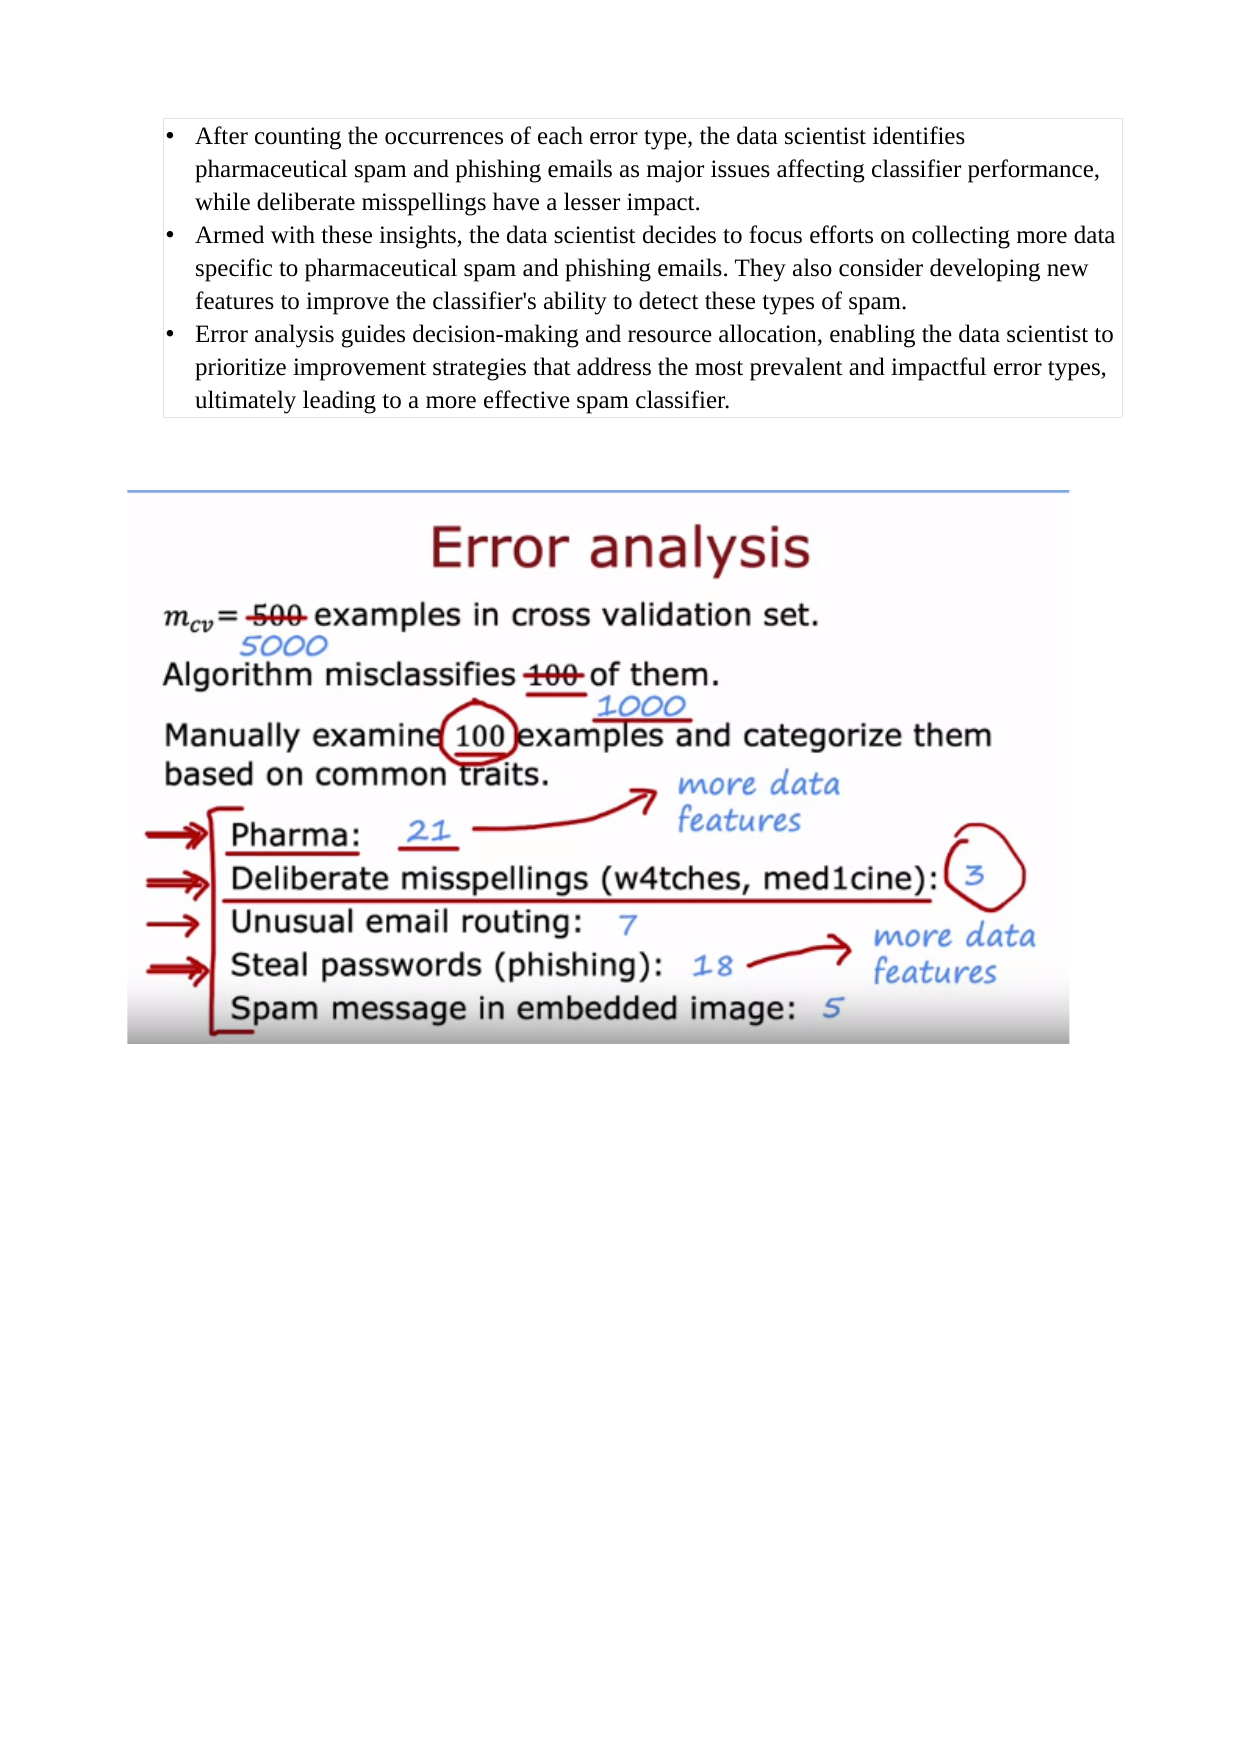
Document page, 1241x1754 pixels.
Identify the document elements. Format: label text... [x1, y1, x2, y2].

list Armed with these insights, the data scientist decides to focus efforts on collecting more data specific to pharmaceutical spam and phishing emails. They also consider developing new features to improve the classifier's ability to detect these types of spam. [164, 217, 1122, 315]
list After counting the occurrences of each error type, the data scientist identifies pharmaceutical spam and phishing emails as major issues affecting classifier performance, while deliberate misspellings have a lesser impact. [164, 119, 1122, 216]
picture [127, 490, 1070, 1044]
list Error analysis guides decision-making and resource allocation, enabling the data scientist to prioritize improvement strategies that address the most prevalent and impactful error types, ultimately leading to a more effective spam classifier. [164, 316, 1122, 417]
